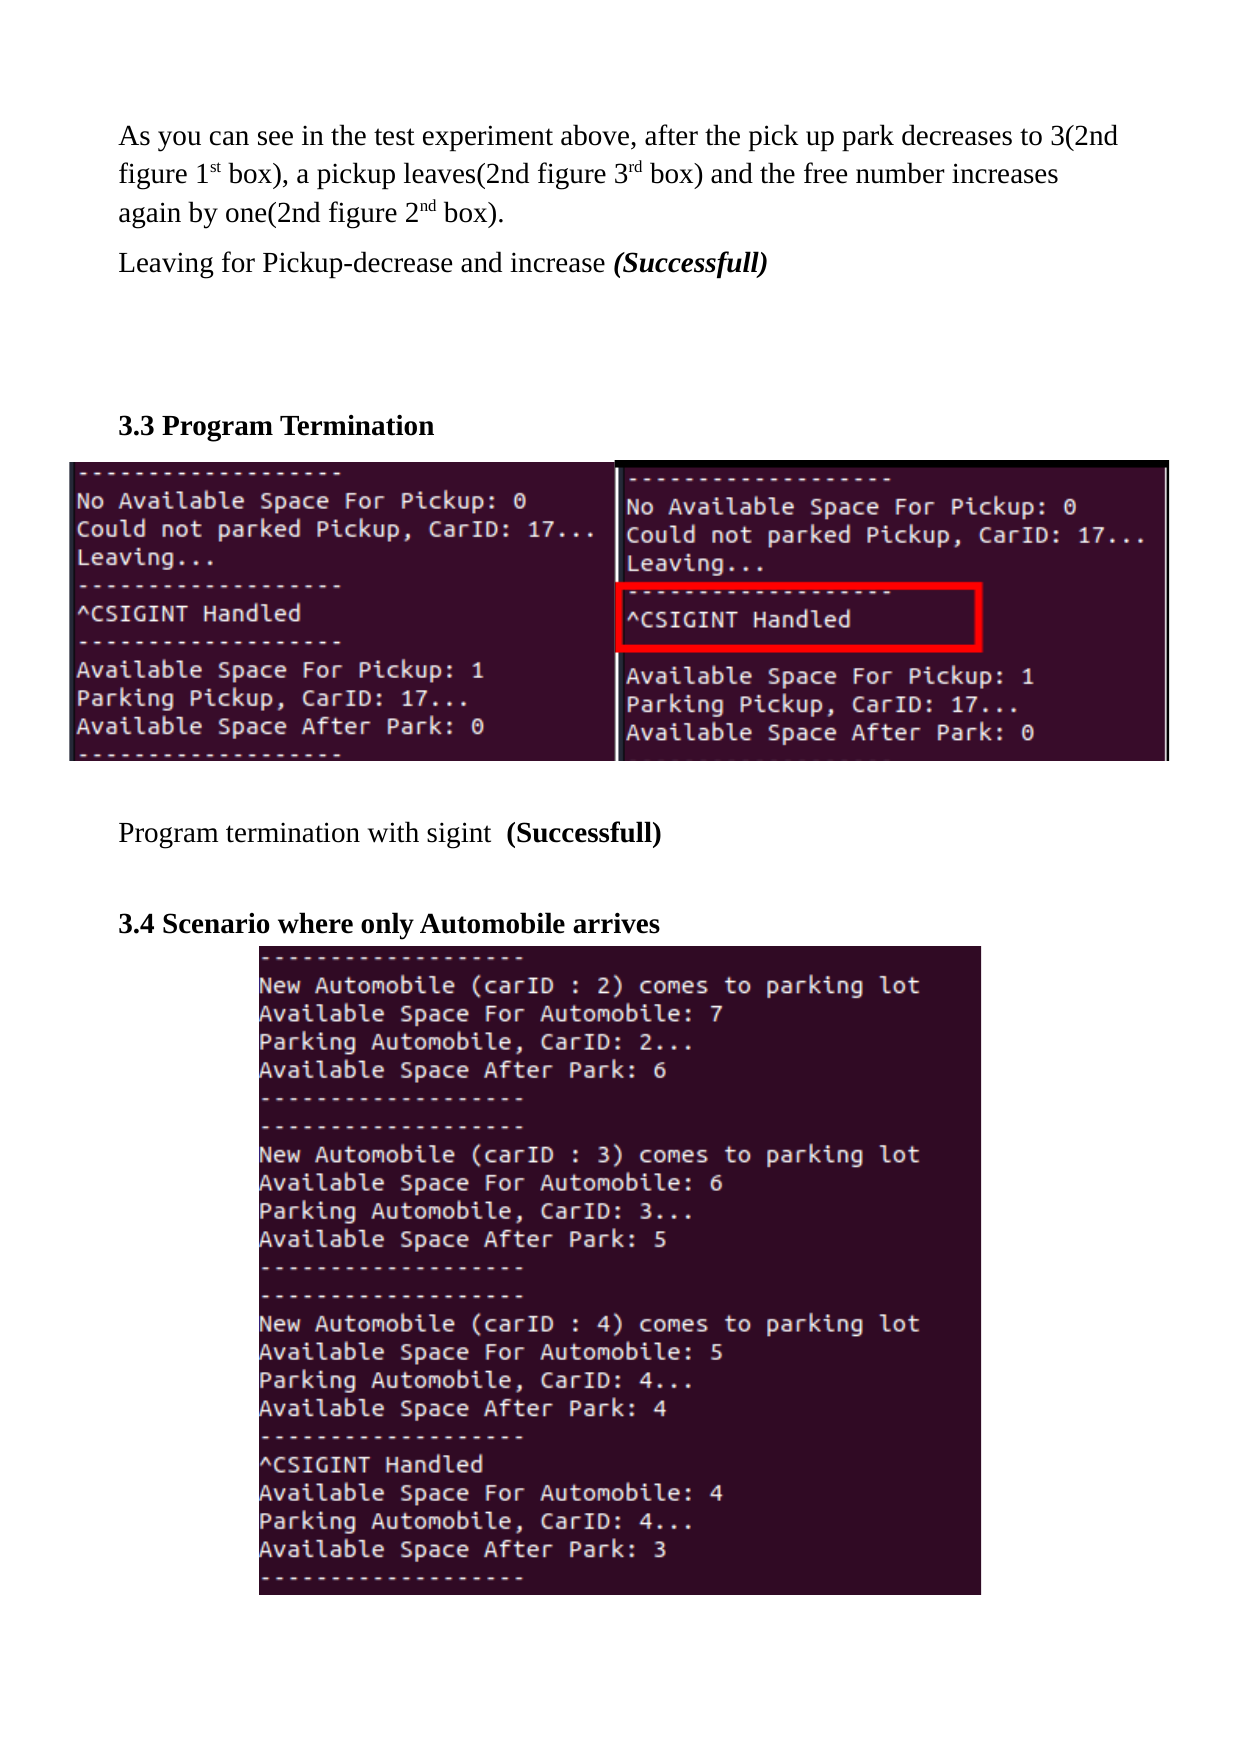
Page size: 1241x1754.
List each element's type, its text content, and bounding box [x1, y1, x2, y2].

picture [69, 460, 1170, 761]
text As you can see in the test experiment above, after the pick up park decreases to 3(2nd figure 1st box), a pickup leaves(2nd figure 3rd box) and the free number increases again by one(2nd figure 2nd box). [118, 118, 1122, 229]
picture [259, 946, 982, 1595]
text Program termination with sigint (Successfull) [118, 816, 1122, 849]
text 3.3 Program Termination [118, 408, 1122, 441]
text 3.4 Scenario where only Automobile arrives [118, 906, 1122, 940]
text Leaving for Pickup-decrease and increase (Successfull) [118, 246, 1122, 279]
